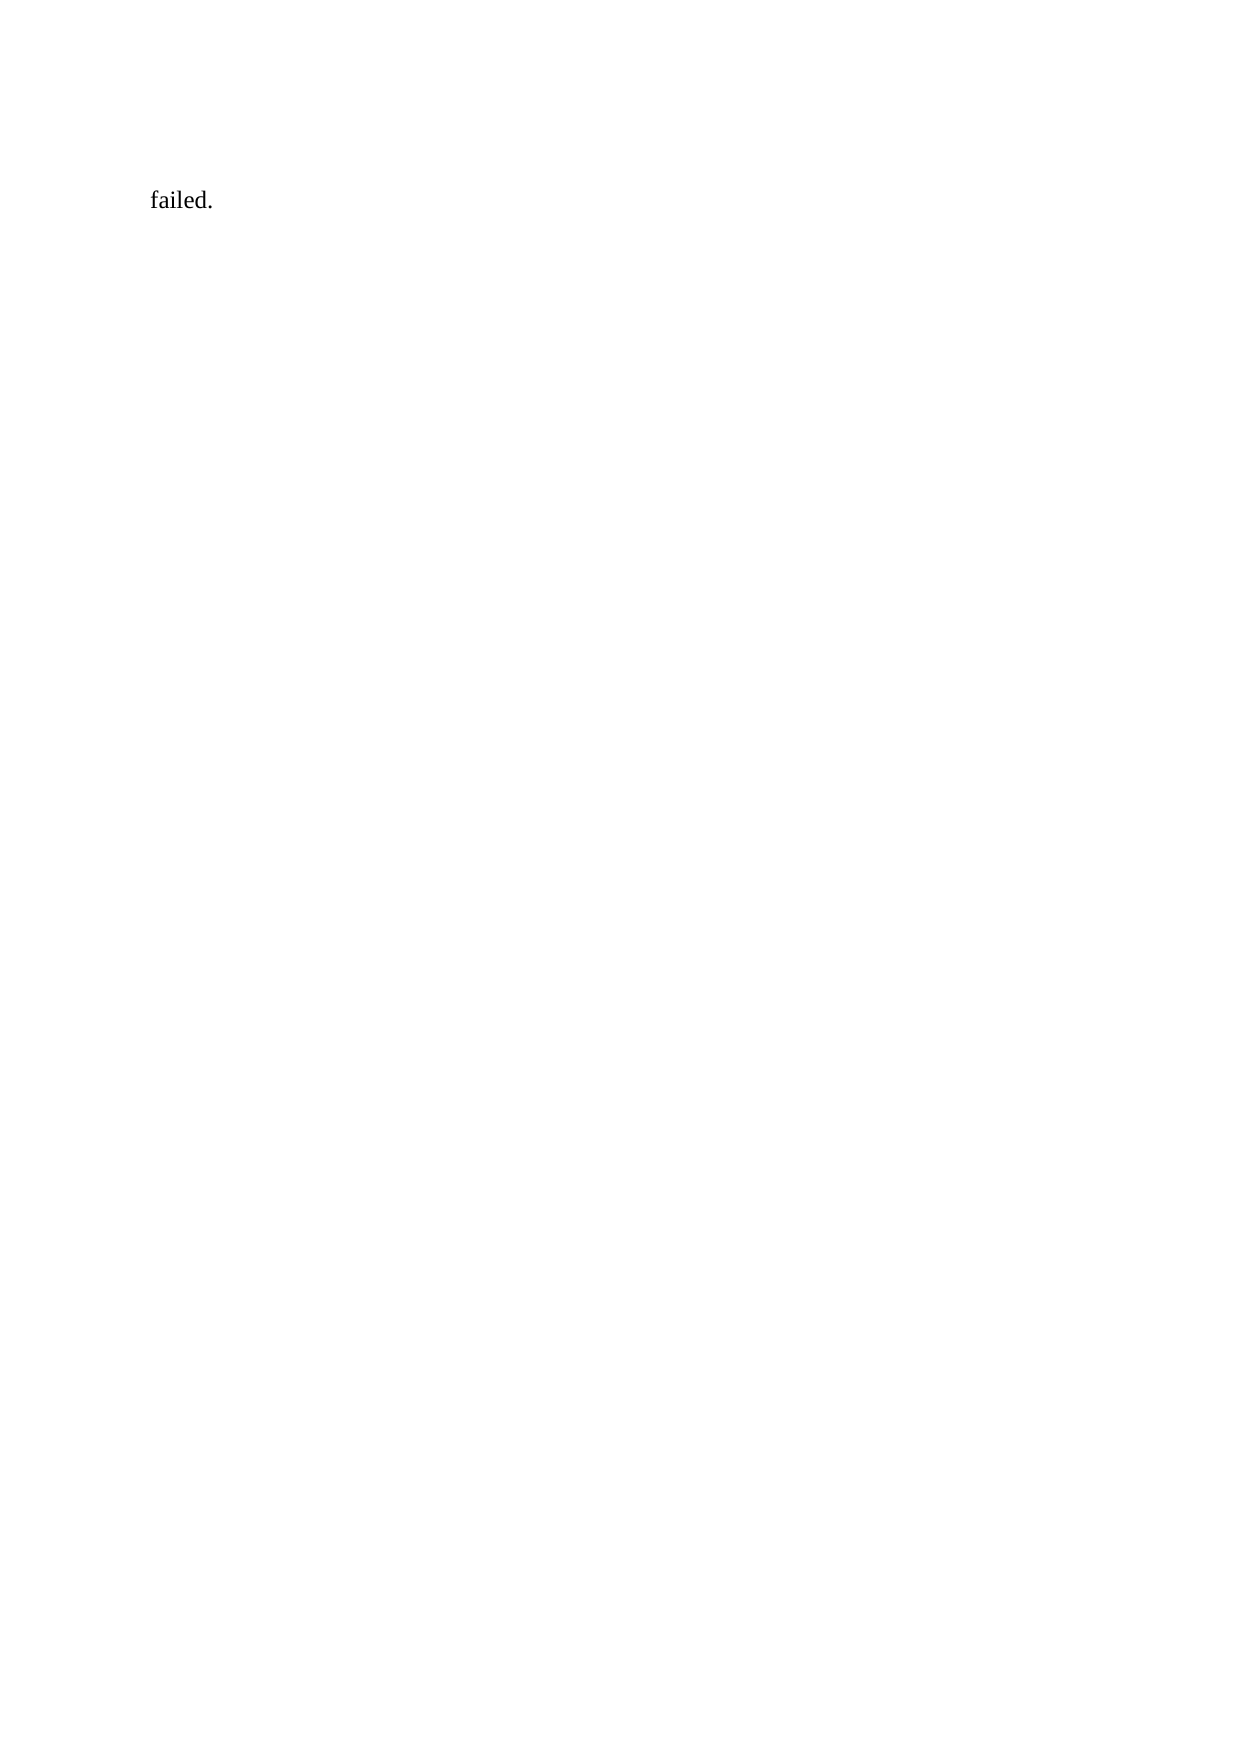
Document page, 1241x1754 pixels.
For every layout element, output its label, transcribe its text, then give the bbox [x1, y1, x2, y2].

text failed. [150, 158, 1090, 221]
